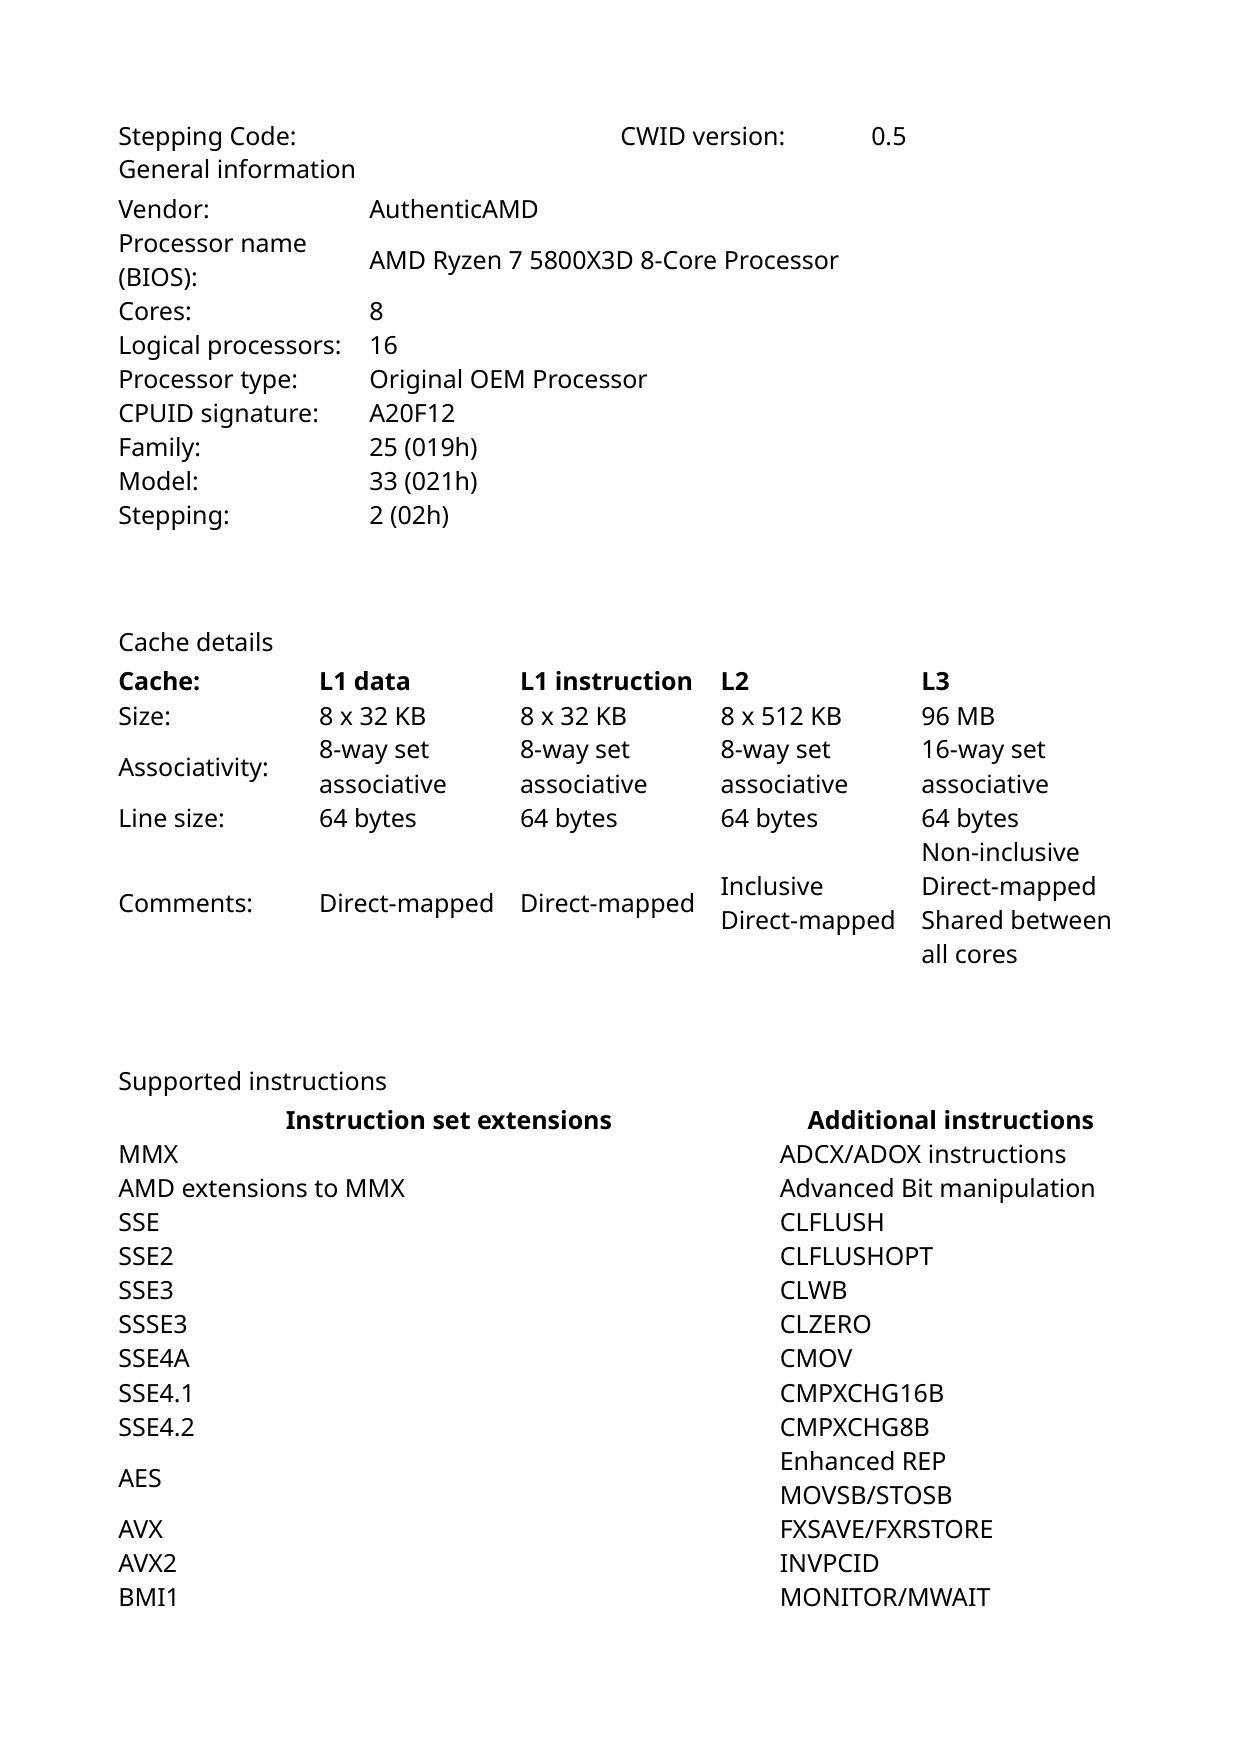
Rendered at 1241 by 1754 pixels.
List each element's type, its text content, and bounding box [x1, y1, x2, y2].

table_header Vendor: [118, 191, 369, 225]
table_cell FXSAVE/FXRSTORE [780, 1511, 1122, 1546]
table_cell Comments: [118, 834, 319, 971]
table_cell CLFLUSH [780, 1205, 1122, 1239]
table_cell INVPCID [780, 1546, 1122, 1579]
table_cell AMD Ryzen 7 5800X3D 8-Core Processor [369, 225, 1122, 293]
table_cell Logical processors: [118, 328, 369, 362]
table_cell SSE2 [118, 1239, 779, 1273]
table_cell SSE4A [118, 1341, 779, 1375]
table_cell Direct-mapped [520, 834, 720, 971]
text General information [118, 152, 1122, 186]
table_cell Inclusive Direct-mapped [720, 834, 921, 971]
table_cell MONITOR/MWAIT [780, 1580, 1122, 1614]
table_cell 64 bytes [921, 800, 1122, 834]
table_cell 8-way set associative [720, 732, 921, 800]
table_cell SSE3 [118, 1273, 779, 1307]
table_cell 96 MB [921, 698, 1122, 732]
table_header L2 [720, 664, 921, 698]
table_cell Stepping: [118, 498, 369, 532]
table_cell 25 (019h) [369, 430, 1122, 464]
table_cell Direct-mapped [319, 834, 520, 971]
table_cell 2 (02h) [369, 498, 1122, 532]
table_cell 8 x 512 KB [720, 698, 921, 732]
table_header Instruction set extensions [118, 1103, 779, 1137]
table_cell CPUID signature: [118, 396, 369, 430]
table_header L3 [921, 664, 1122, 698]
table_cell CMOV [780, 1341, 1122, 1375]
table_cell AVX [118, 1511, 779, 1546]
table_cell [369, 118, 619, 152]
table_cell 8-way set associative [319, 732, 520, 800]
table_cell CMPXCHG8B [780, 1409, 1122, 1443]
table_cell 16 [369, 328, 1122, 362]
table_cell 8 x 32 KB [520, 698, 720, 732]
table_cell Non-inclusive Direct-mapped Shared between all cores [921, 834, 1122, 971]
table_cell CLWB [780, 1273, 1122, 1307]
table_cell 8-way set associative [520, 732, 720, 800]
table_cell BMI1 [118, 1580, 779, 1614]
table_cell Original OEM Processor [369, 362, 1122, 396]
table_cell Size: [118, 698, 319, 732]
table_cell ADCX/ADOX instructions [780, 1137, 1122, 1171]
table_cell Cores: [118, 294, 369, 328]
table_cell 8 x 32 KB [319, 698, 520, 732]
table_cell Enhanced REP MOVSB/STOSB [780, 1443, 1122, 1511]
table_cell Line size: [118, 800, 319, 834]
text Cache details [118, 625, 1122, 659]
table_header Additional instructions [780, 1103, 1122, 1137]
table_cell 0.5 [871, 118, 1122, 152]
table_cell AES [118, 1443, 779, 1511]
table_cell Stepping Code: [118, 118, 369, 152]
table_cell Processor name (BIOS): [118, 225, 369, 293]
table_cell AMD extensions to MMX [118, 1171, 779, 1205]
table_cell 33 (021h) [369, 464, 1122, 498]
table_cell 64 bytes [720, 800, 921, 834]
table_cell 16-way set associative [921, 732, 1122, 800]
table_cell Family: [118, 430, 369, 464]
table_cell AVX2 [118, 1546, 779, 1579]
table_cell Model: [118, 464, 369, 498]
table_cell SSE4.1 [118, 1375, 779, 1409]
table_cell CMPXCHG16B [780, 1375, 1122, 1409]
table_cell 64 bytes [520, 800, 720, 834]
table_cell CWID version: [622, 118, 871, 152]
table_cell SSSE3 [118, 1307, 779, 1341]
table_cell A20F12 [369, 396, 1122, 430]
table_cell Advanced Bit manipulation [780, 1171, 1122, 1205]
table_cell 64 bytes [319, 800, 520, 834]
table_cell SSE4.2 [118, 1409, 779, 1443]
table_header AuthenticAMD [369, 191, 1122, 225]
table_cell CLFLUSHOPT [780, 1239, 1122, 1273]
table_cell SSE [118, 1205, 779, 1239]
table_cell Associativity: [118, 732, 319, 800]
table_cell 8 [369, 294, 1122, 328]
table_header L1 data [319, 664, 520, 698]
table_cell MMX [118, 1137, 779, 1171]
table_cell Processor type: [118, 362, 369, 396]
table_header Cache: [118, 664, 319, 698]
table_header L1 instruction [520, 664, 720, 698]
table_cell CLZERO [780, 1307, 1122, 1341]
text Supported instructions [118, 1063, 1122, 1098]
